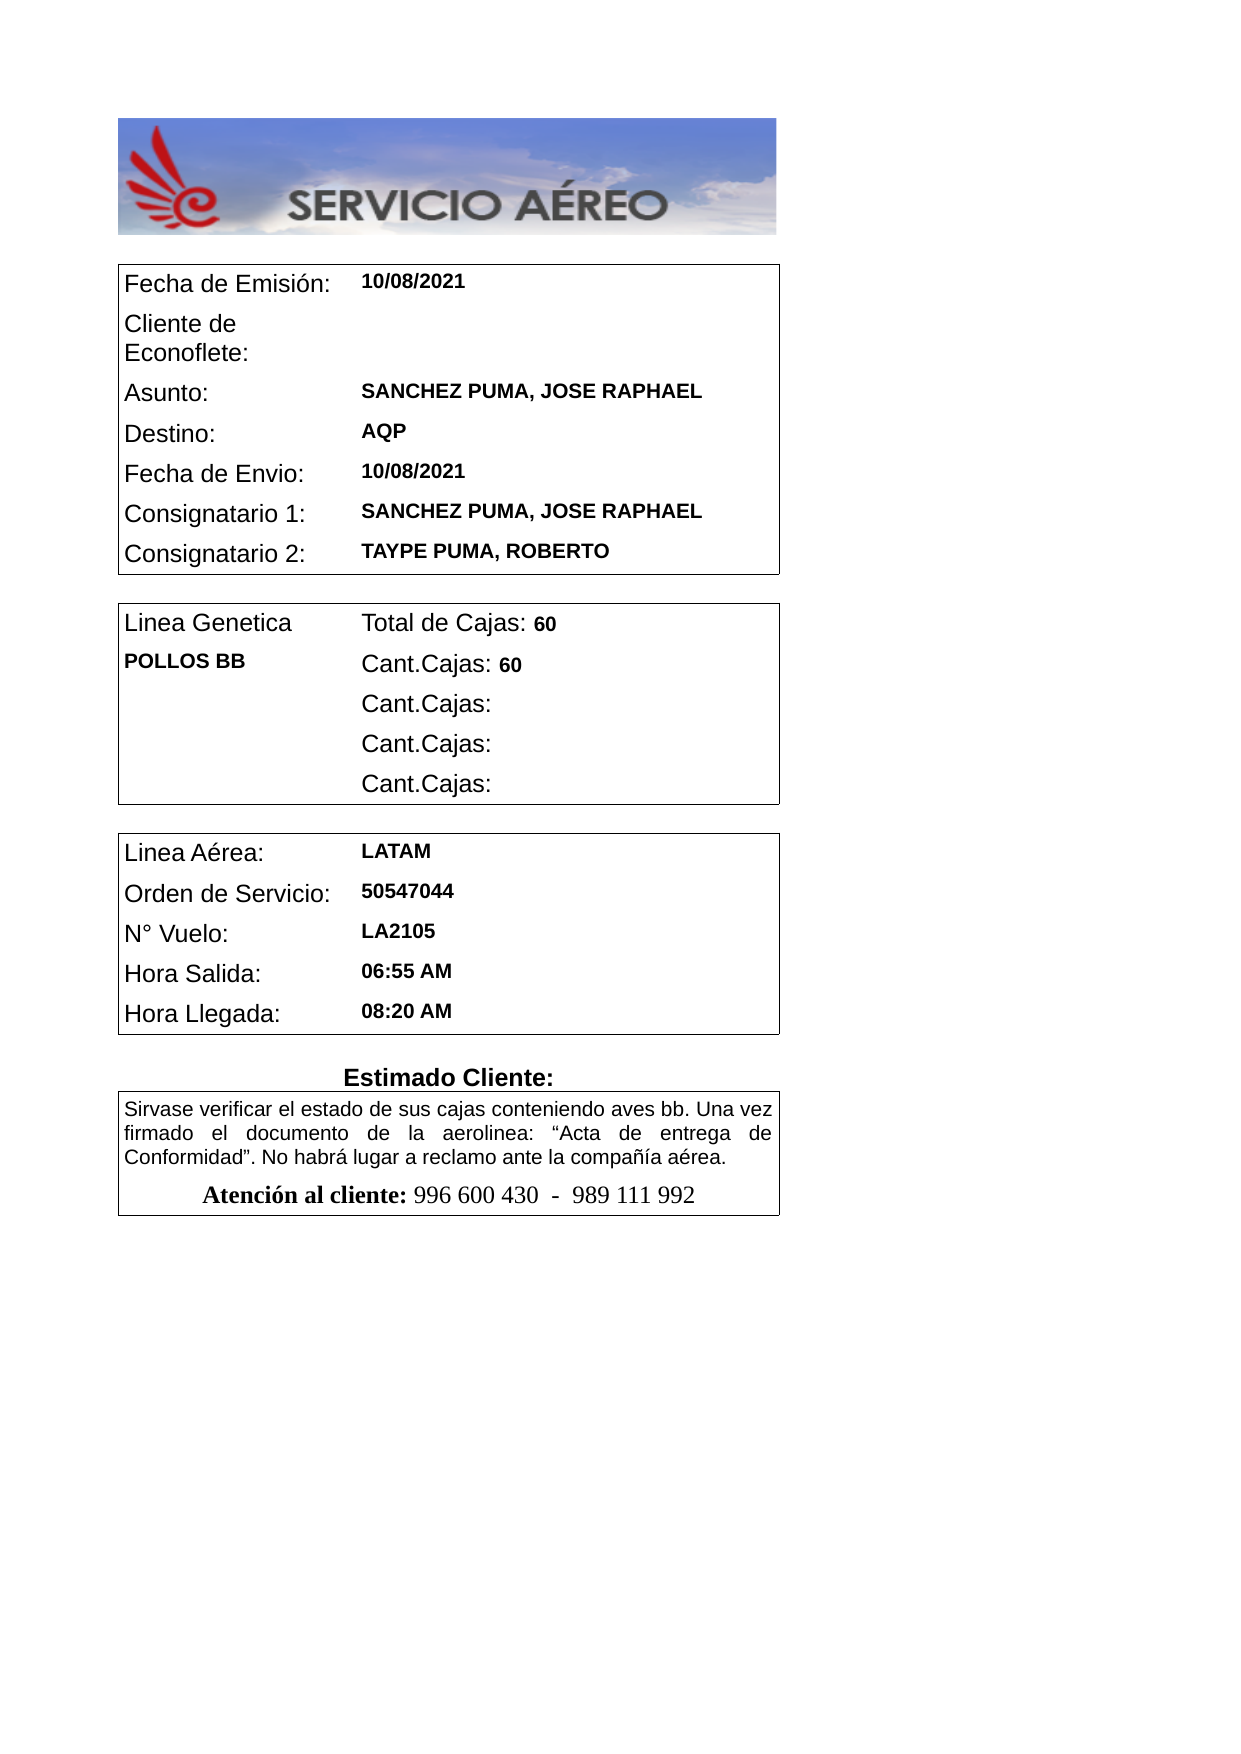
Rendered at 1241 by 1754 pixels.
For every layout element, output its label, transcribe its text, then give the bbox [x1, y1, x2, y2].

picture [118, 118, 777, 235]
table_cell 06:55 AM [356, 953, 779, 993]
table_cell 50547044 [356, 873, 779, 913]
table_cell LATAM [356, 834, 779, 873]
table_cell [356, 304, 779, 373]
table_cell SANCHEZ PUMA, JOSE RAPHAEL [356, 493, 779, 533]
table_cell [119, 683, 356, 723]
table_cell [118, 805, 356, 833]
table_cell [118, 575, 356, 603]
table_cell [356, 805, 779, 833]
table_cell Orden de Servicio: [119, 873, 356, 913]
table_cell N° Vuelo: [119, 913, 356, 953]
table_cell [119, 723, 356, 763]
table_cell [356, 575, 779, 603]
table_cell POLLOS BB [119, 643, 356, 683]
table_cell Estimado Cliente: [118, 1035, 779, 1091]
table_cell Linea Genetica [119, 604, 356, 643]
table_cell Sirvase verificar el estado de sus cajas conteniendo aves bb. Una vez firmado el documento de la aerolinea: “Acta de entrega de Conformidad”. No habrá lugar a reclamo ante la compañía aérea. [119, 1092, 779, 1175]
table_cell Consignatario 2: [119, 534, 356, 574]
table_cell TAYPE PUMA, ROBERTO [356, 534, 779, 574]
table_cell SANCHEZ PUMA, JOSE RAPHAEL [356, 373, 779, 413]
table_cell Cliente de Econoflete: [119, 304, 356, 373]
table_cell Hora Llegada: [119, 994, 356, 1034]
table_cell Atención al cliente: 996 600 430 - 989 111 992 [119, 1175, 779, 1215]
table_cell Hora Salida: [119, 953, 356, 993]
table_cell Consignatario 1: [119, 493, 356, 533]
table_cell LA2105 [356, 913, 779, 953]
table_cell Fecha de Envio: [119, 453, 356, 493]
table_cell Cant.Cajas: [356, 683, 779, 723]
table_header 10/08/2021 [356, 265, 779, 304]
table_cell 08:20 AM [356, 994, 779, 1034]
table_cell Cant.Cajas: 60 [356, 643, 779, 683]
table_header Fecha de Emisión: [119, 265, 356, 304]
table_cell 10/08/2021 [356, 453, 779, 493]
table_cell Cant.Cajas: [356, 723, 779, 763]
table_cell Total de Cajas: 60 [356, 604, 779, 643]
table_cell Linea Aérea: [119, 834, 356, 873]
table_cell Destino: [119, 413, 356, 453]
table_cell Cant.Cajas: [356, 764, 779, 804]
table_cell AQP [356, 413, 779, 453]
table_cell [119, 764, 356, 804]
table_cell Asunto: [119, 373, 356, 413]
